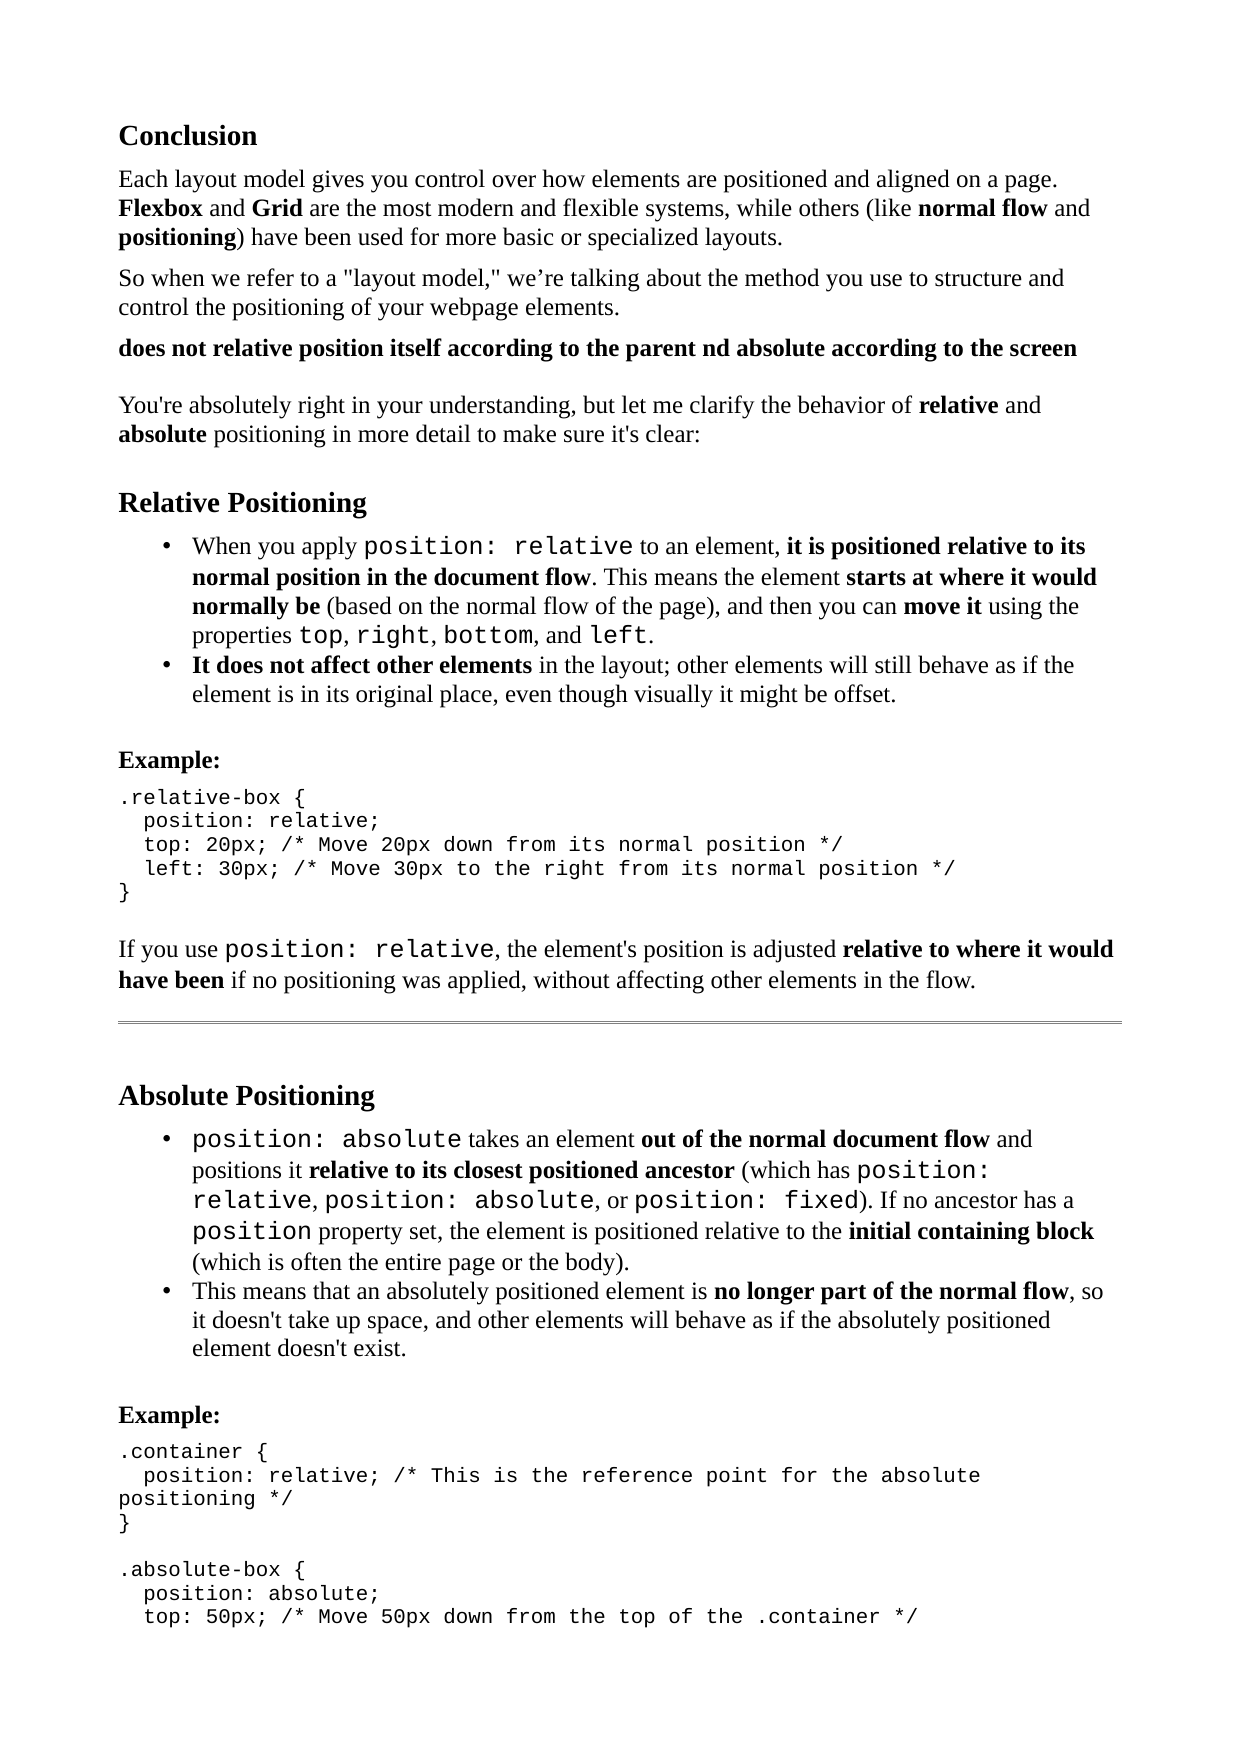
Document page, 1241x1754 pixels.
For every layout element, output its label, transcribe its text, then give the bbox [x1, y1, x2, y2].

text So when we refer to a "layout model," we’re talking about the method you use to structure and control the positioning of your webpage elements. [118, 263, 1122, 320]
text } [118, 1512, 1122, 1536]
text .container { [118, 1441, 1122, 1464]
text .relative-box { [118, 787, 1122, 811]
text top: 50px; /* Move 50px down from the top of the .container */ [118, 1606, 1122, 1630]
text You're absolutely right in your understanding, but let me clarify the behavior of relative and absolute positioning in more detail to make sure it's clear: [118, 390, 1122, 448]
text position: relative; /* This is the reference point for the absolute positioning */ [118, 1464, 1122, 1512]
subtitle Absolute Positioning [118, 1078, 1122, 1111]
text left: 30px; /* Move 30px to the right from its normal position */ [118, 858, 1122, 881]
list When you apply position: relative to an element, it is positioned relative to its normal position in the document flow. This means the element starts at where it would normally be (based on the normal flow of the page), and then you can move it using the properties top, right, bottom, and left. [162, 531, 1122, 651]
text .absolute-box { [118, 1559, 1122, 1583]
subtitle Example: [118, 746, 1122, 774]
text If you use position: relative, the element's position is adjusted relative to where it would have been if no positioning was applied, without affecting other elements in the flow. [118, 934, 1122, 994]
subtitle Relative Positioning [118, 485, 1122, 519]
text Each layout model gives you control over how elements are positioned and aligned on a page. Flexbox and Grid are the most modern and flexible systems, while others (like normal flow and positioning) have been used for more basic or specialized layouts. [118, 164, 1122, 250]
text } [118, 881, 1122, 905]
subtitle Example: [118, 1400, 1122, 1428]
text position: relative; [118, 811, 1122, 834]
list This means that an absolutely positioned element is no longer part of the normal flow, so it doesn't take up space, and other elements will behave as if the absolutely positioned element doesn't exist. [162, 1276, 1122, 1362]
text does not relative position itself according to the parent nd absolute according to the screen [118, 333, 1122, 362]
text top: 20px; /* Move 20px down from its normal position */ [118, 834, 1122, 858]
subtitle Conclusion [118, 118, 1122, 152]
list position: absolute takes an element out of the normal document flow and positions it relative to its closest positioned ancestor (which has position: relative, position: absolute, or position: fixed). If no ancestor has a position property set, the element is positioned relative to the initial containing block (which is often the entire page or the body). [162, 1124, 1122, 1276]
list It does not affect other elements in the layout; other elements will still behave as if the element is in its original place, even though visually it might be offset. [162, 651, 1122, 708]
text position: absolute; [118, 1583, 1122, 1606]
